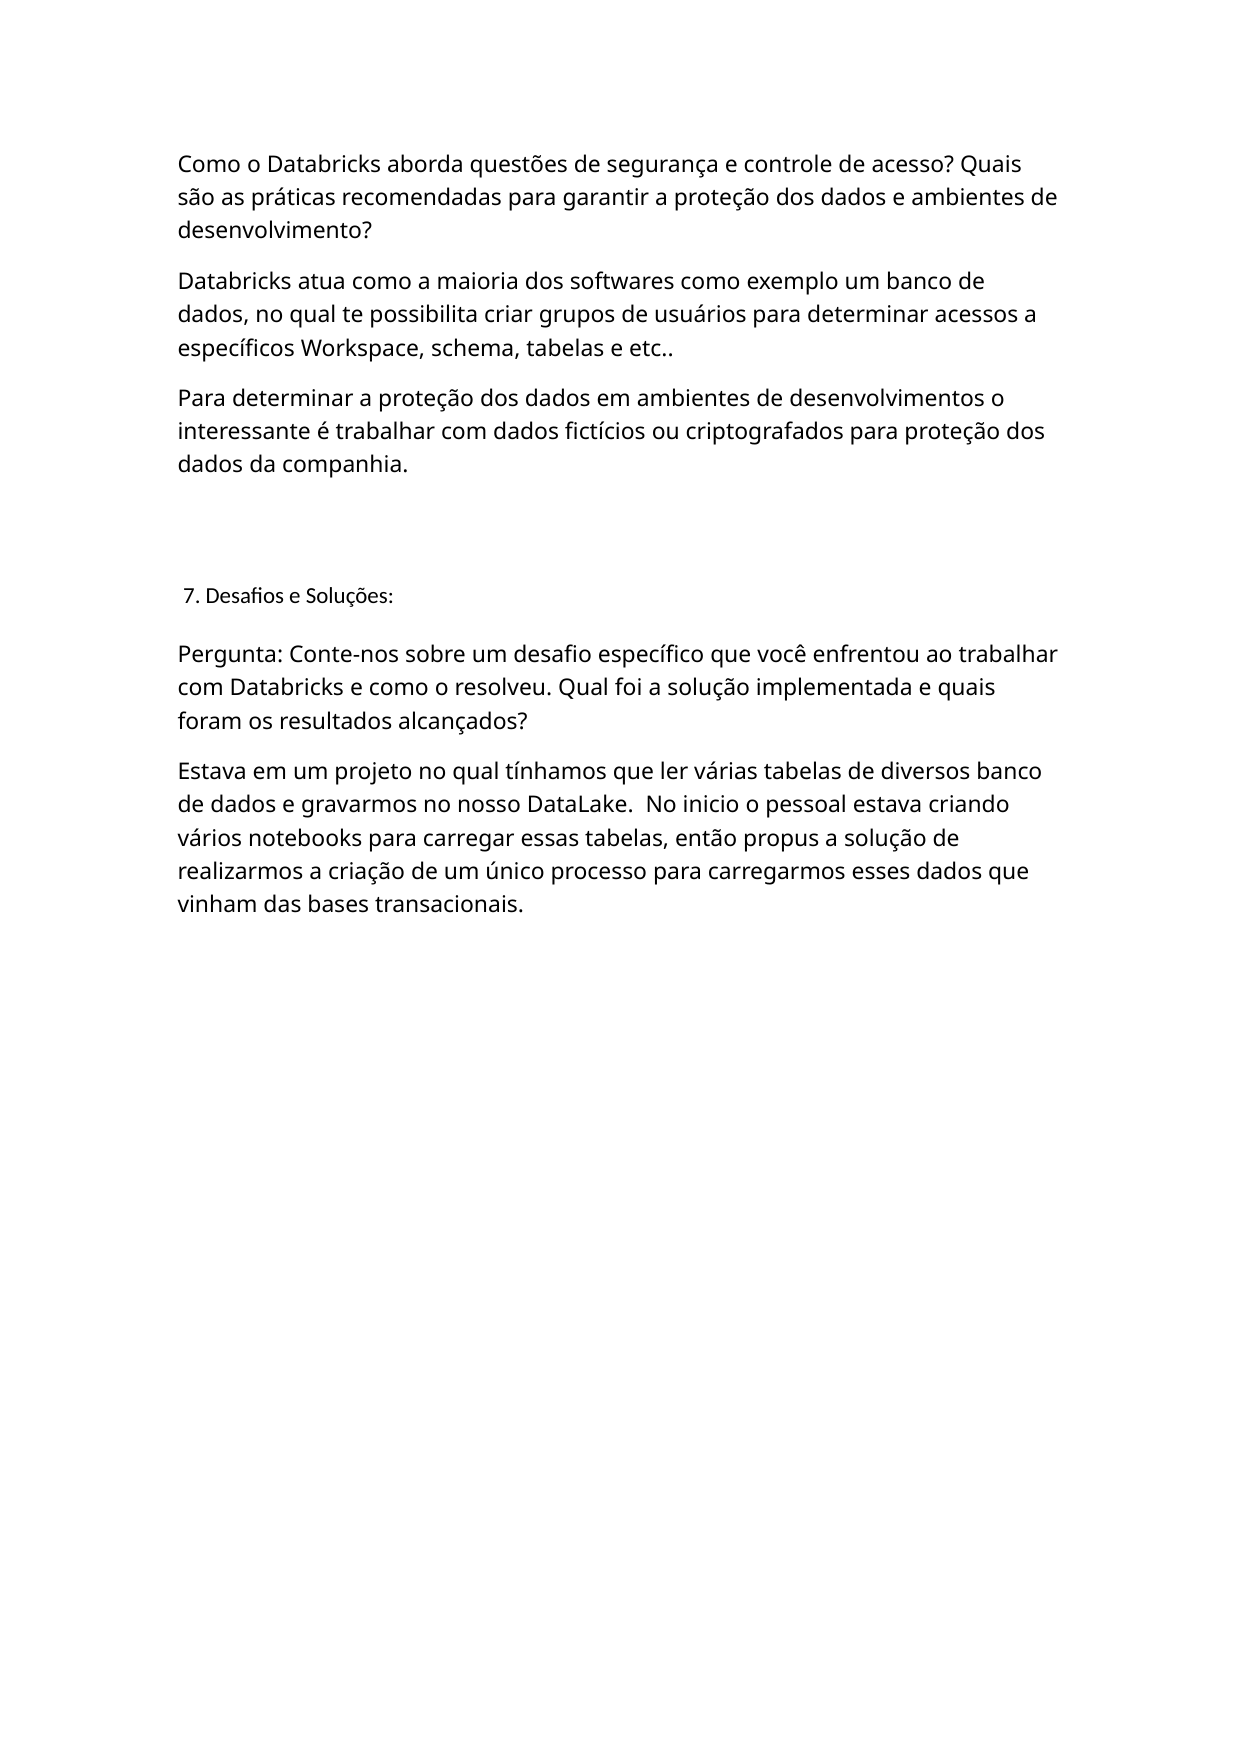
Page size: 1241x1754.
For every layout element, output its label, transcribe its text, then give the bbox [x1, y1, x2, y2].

text Para determinar a proteção dos dados em ambientes de desenvolvimentos o interessante é trabalhar com dados fictícios ou criptografados para proteção dos dados da companhia. [177, 382, 1063, 480]
text Estava em um projeto no qual tínhamos que ler várias tabelas de diversos banco de dados e gravarmos no nosso DataLake. No inicio o pessoal estava criando vários notebooks para carregar essas tabelas, então propus a solução de realizarmos a criação de um único processo para carregarmos esses dados que vinham das bases transacionais. [177, 755, 1063, 920]
text Databricks atua como a maioria dos softwares como exemplo um banco de dados, no qual te possibilita criar grupos de usuários para determinar acessos a específicos Workspace, schema, tabelas e etc.. [177, 264, 1063, 363]
text Como o Databricks aborda questões de segurança e controle de acesso? Quais são as práticas recomendadas para garantir a proteção dos dados e ambientes de desenvolvimento? [177, 148, 1063, 246]
text Pergunta: Conte-nos sobre um desafio específico que você enfrentou ao trabalhar com Databricks e como o resolveu. Qual foi a solução implementada e quais foram os resultados alcançados? [177, 638, 1063, 736]
text 7. Desafios e Soluções: [177, 579, 1063, 610]
